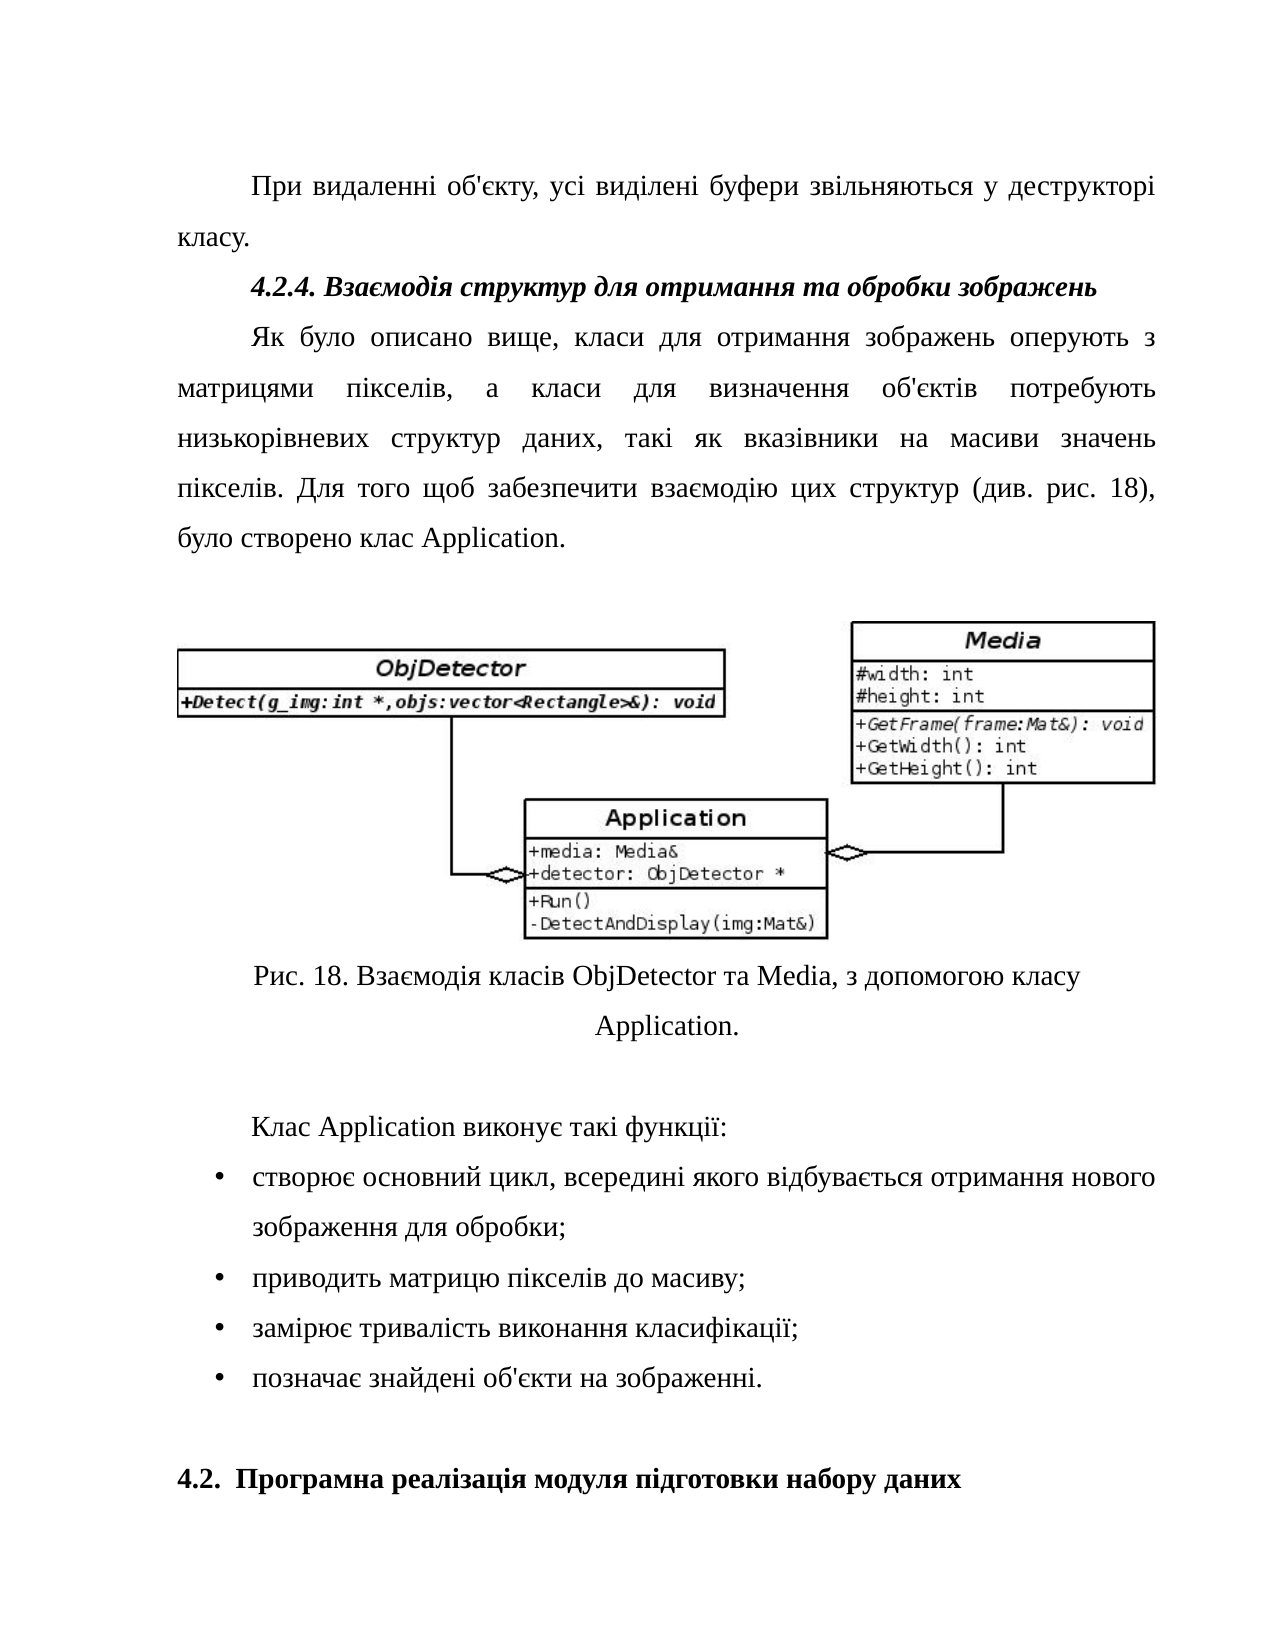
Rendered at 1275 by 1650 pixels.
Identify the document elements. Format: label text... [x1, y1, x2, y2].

list створює основний цикл, всередині якого відбувається отримання нового зображення для обробки; [214, 1159, 1157, 1243]
text 4.2. Програмна реалізація модуля підготовки набору даних [177, 1461, 1157, 1495]
text Клас Application виконує такі функції: [177, 1109, 1157, 1142]
text Як було описано вище, класи для отримання зображень оперують з матрицями пікселів, а класи для визначення об'єктів потребують низькорівневих структур даних, такі як вказівники на масиви значень пікселів. Для того щоб забезпечити взаємодію цих структур (див. рис. 18), було створено клас Application. [177, 319, 1157, 554]
text При видаленні об'єкту, усі виділені буфери звільняються у деструкторі класу. [177, 168, 1157, 252]
list позначає знайдені об'єкти на зображенні. [214, 1361, 1157, 1394]
picture [177, 621, 1157, 941]
text Рис. 18. Взаємодія класів ObjDetector та Media, з допомогою класу Application. [177, 941, 1157, 1042]
list приводить матрицю пікселів до масиву; [214, 1260, 1157, 1293]
text 4.2.4. Взаємодія структур для отримання та обробки зображень [177, 269, 1157, 303]
list замірює тривалість виконання класифікації; [214, 1310, 1157, 1344]
